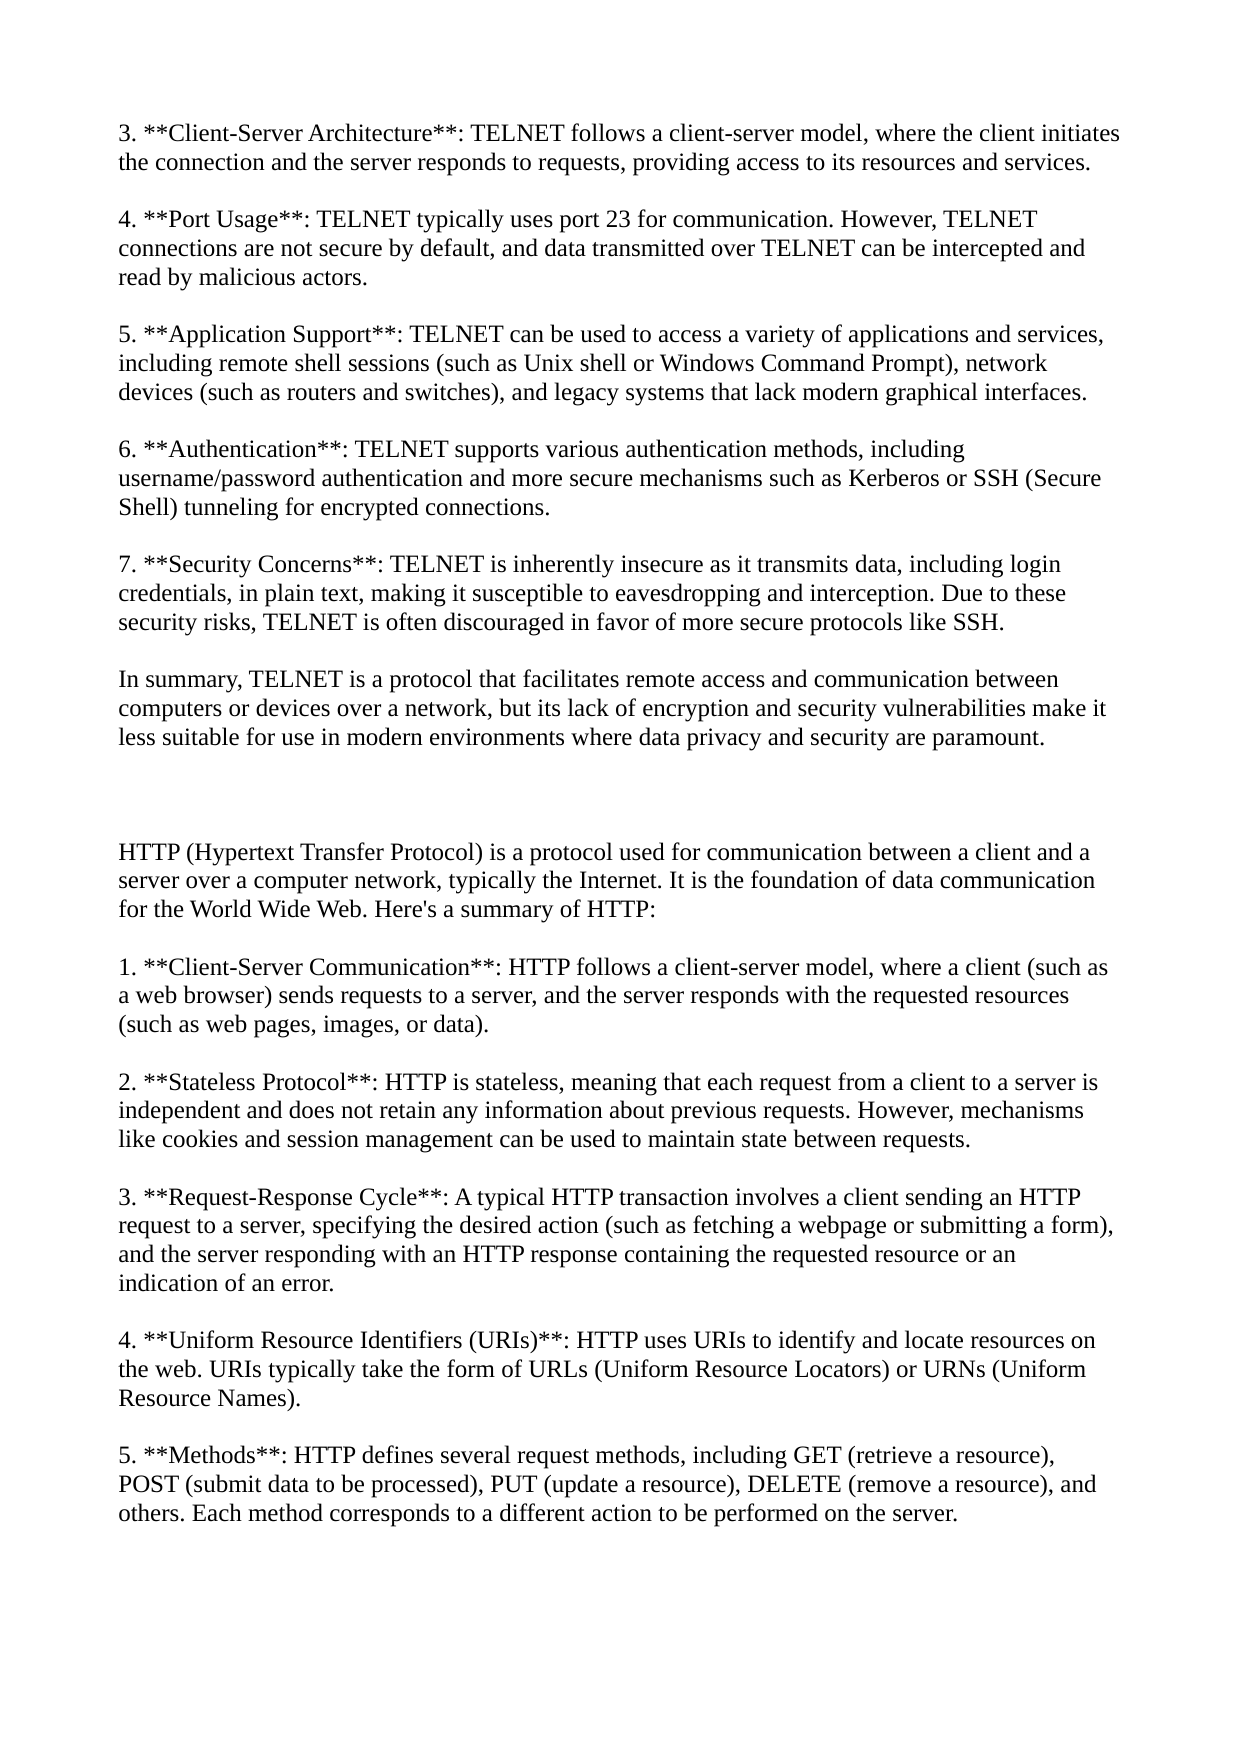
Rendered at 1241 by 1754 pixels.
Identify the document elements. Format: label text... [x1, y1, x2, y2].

text In summary, TELNET is a protocol that facilitates remote access and communication between computers or devices over a network, but its lack of encryption and security vulnerabilities make it less suitable for use in modern environments where data privacy and security are paramount. [118, 664, 1122, 751]
text 5. **Application Support**: TELNET can be used to access a variety of applications and services, including remote shell sessions (such as Unix shell or Windows Command Prompt), network devices (such as routers and switches), and legacy systems that lack modern graphical interfaces. [118, 319, 1122, 406]
text 5. **Methods**: HTTP defines several request methods, including GET (retrieve a resource), POST (submit data to be processed), PUT (update a resource), DELETE (remove a resource), and others. Each method corresponds to a different action to be performed on the server. [118, 1441, 1122, 1527]
text 2. **Stateless Protocol**: HTTP is stateless, meaning that each request from a client to a server is independent and does not retain any information about previous requests. However, mechanisms like cookies and session management can be used to maintain state between requests. [118, 1067, 1122, 1153]
text 1. **Client-Server Communication**: HTTP follows a client-server model, where a client (such as a web browser) sends requests to a server, and the server responds with the requested resources (such as web pages, images, or data). [118, 952, 1122, 1038]
text 7. **Security Concerns**: TELNET is inherently insecure as it transmits data, including login credentials, in plain text, making it susceptible to eavesdropping and interception. Due to these security risks, TELNET is often discouraged in favor of more secure protocols like SSH. [118, 549, 1122, 636]
text 3. **Request-Response Cycle**: A typical HTTP transaction involves a client sending an HTTP request to a server, specifying the desired action (such as fetching a webpage or submitting a form), and the server responding with an HTTP response containing the requested resource or an indication of an error. [118, 1182, 1122, 1297]
text 6. **Authentication**: TELNET supports various authentication methods, including username/password authentication and more secure mechanisms such as Kerberos or SSH (Secure Shell) tunneling for encrypted connections. [118, 434, 1122, 521]
text 4. **Port Usage**: TELNET typically uses port 23 for communication. However, TELNET connections are not secure by default, and data transmitted over TELNET can be intercepted and read by malicious actors. [118, 204, 1122, 291]
text 4. **Uniform Resource Identifiers (URIs)**: HTTP uses URIs to identify and locate resources on the web. URIs typically take the form of URLs (Uniform Resource Locators) or URNs (Uniform Resource Names). [118, 1326, 1122, 1412]
text 3. **Client-Server Architecture**: TELNET follows a client-server model, where the client initiates the connection and the server responds to requests, providing access to its resources and services. [118, 118, 1122, 176]
text HTTP (Hypertext Transfer Protocol) is a protocol used for communication between a client and a server over a computer network, typically the Internet. It is the foundation of data communication for the World Wide Web. Here's a summary of HTTP: [118, 837, 1122, 923]
